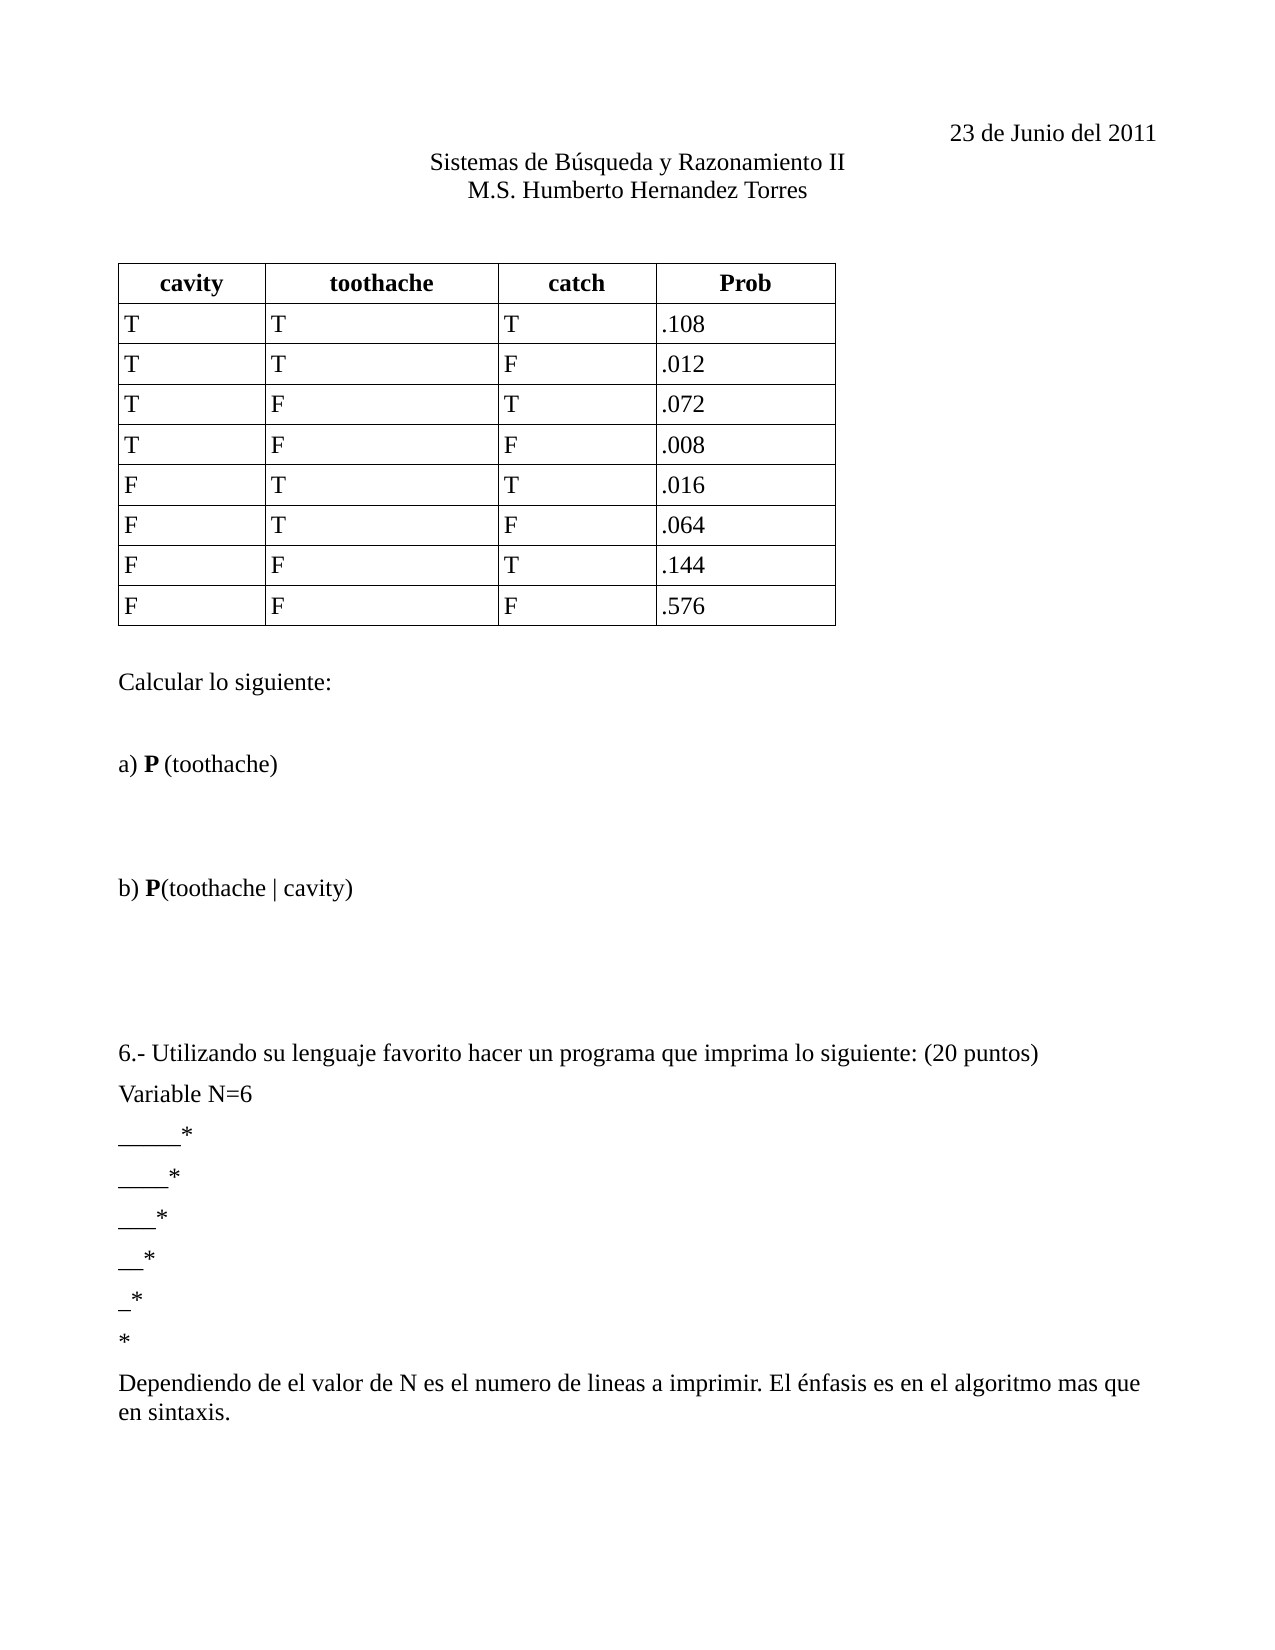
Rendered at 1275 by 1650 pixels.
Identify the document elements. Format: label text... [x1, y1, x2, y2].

table_cell T [499, 546, 656, 585]
text * [118, 1327, 1157, 1356]
text Variable N=6 [44, 1079, 1157, 1108]
table_cell F [266, 586, 498, 625]
table_cell F [499, 506, 656, 545]
text __* [118, 1244, 1157, 1273]
table_cell .144 [657, 546, 835, 585]
table_cell T [266, 465, 498, 504]
table_cell T [266, 344, 498, 383]
table_cell T [119, 344, 265, 383]
text b) P(toothache | cavity) [118, 873, 1157, 902]
table_cell F [499, 425, 656, 464]
table_cell F [499, 586, 656, 625]
text _____* [118, 1121, 1157, 1149]
text a) P (toothache) [118, 749, 1157, 778]
table_header catch [499, 264, 656, 303]
table_cell .008 [657, 425, 835, 464]
table_cell .072 [657, 385, 835, 424]
table_cell .108 [657, 304, 835, 343]
table_cell T [266, 506, 498, 545]
text Calcular lo siguiente: [118, 667, 1157, 696]
table_cell T [119, 425, 265, 464]
table_cell T [266, 304, 498, 343]
text ___* [118, 1203, 1157, 1232]
table_cell .064 [657, 506, 835, 545]
text Dependiendo de el valor de N es el numero de lineas a imprimir. El énfasis es en el algoritmo mas que en sintaxis. [118, 1368, 1157, 1426]
table_cell T [119, 385, 265, 424]
table_cell T [119, 304, 265, 343]
table_cell T [499, 465, 656, 504]
table_cell F [266, 385, 498, 424]
table_cell .576 [657, 586, 835, 625]
text _* [118, 1286, 1157, 1314]
text ____* [118, 1162, 1157, 1191]
table_cell F [119, 465, 265, 504]
table_header toothache [266, 264, 498, 303]
table_cell F [266, 425, 498, 464]
table_cell F [499, 344, 656, 383]
table_cell T [499, 385, 656, 424]
table_cell .016 [657, 465, 835, 504]
table_header cavity [119, 264, 265, 303]
table_cell F [266, 546, 498, 585]
table_header Prob [657, 264, 835, 303]
table_cell F [119, 506, 265, 545]
table_cell F [119, 546, 265, 585]
text 6.- Utilizando su lenguaje favorito hacer un programa que imprima lo siguiente: (20 puntos) [44, 1038, 1157, 1067]
table_cell F [119, 586, 265, 625]
table_cell .012 [657, 344, 835, 383]
table_cell T [499, 304, 656, 343]
